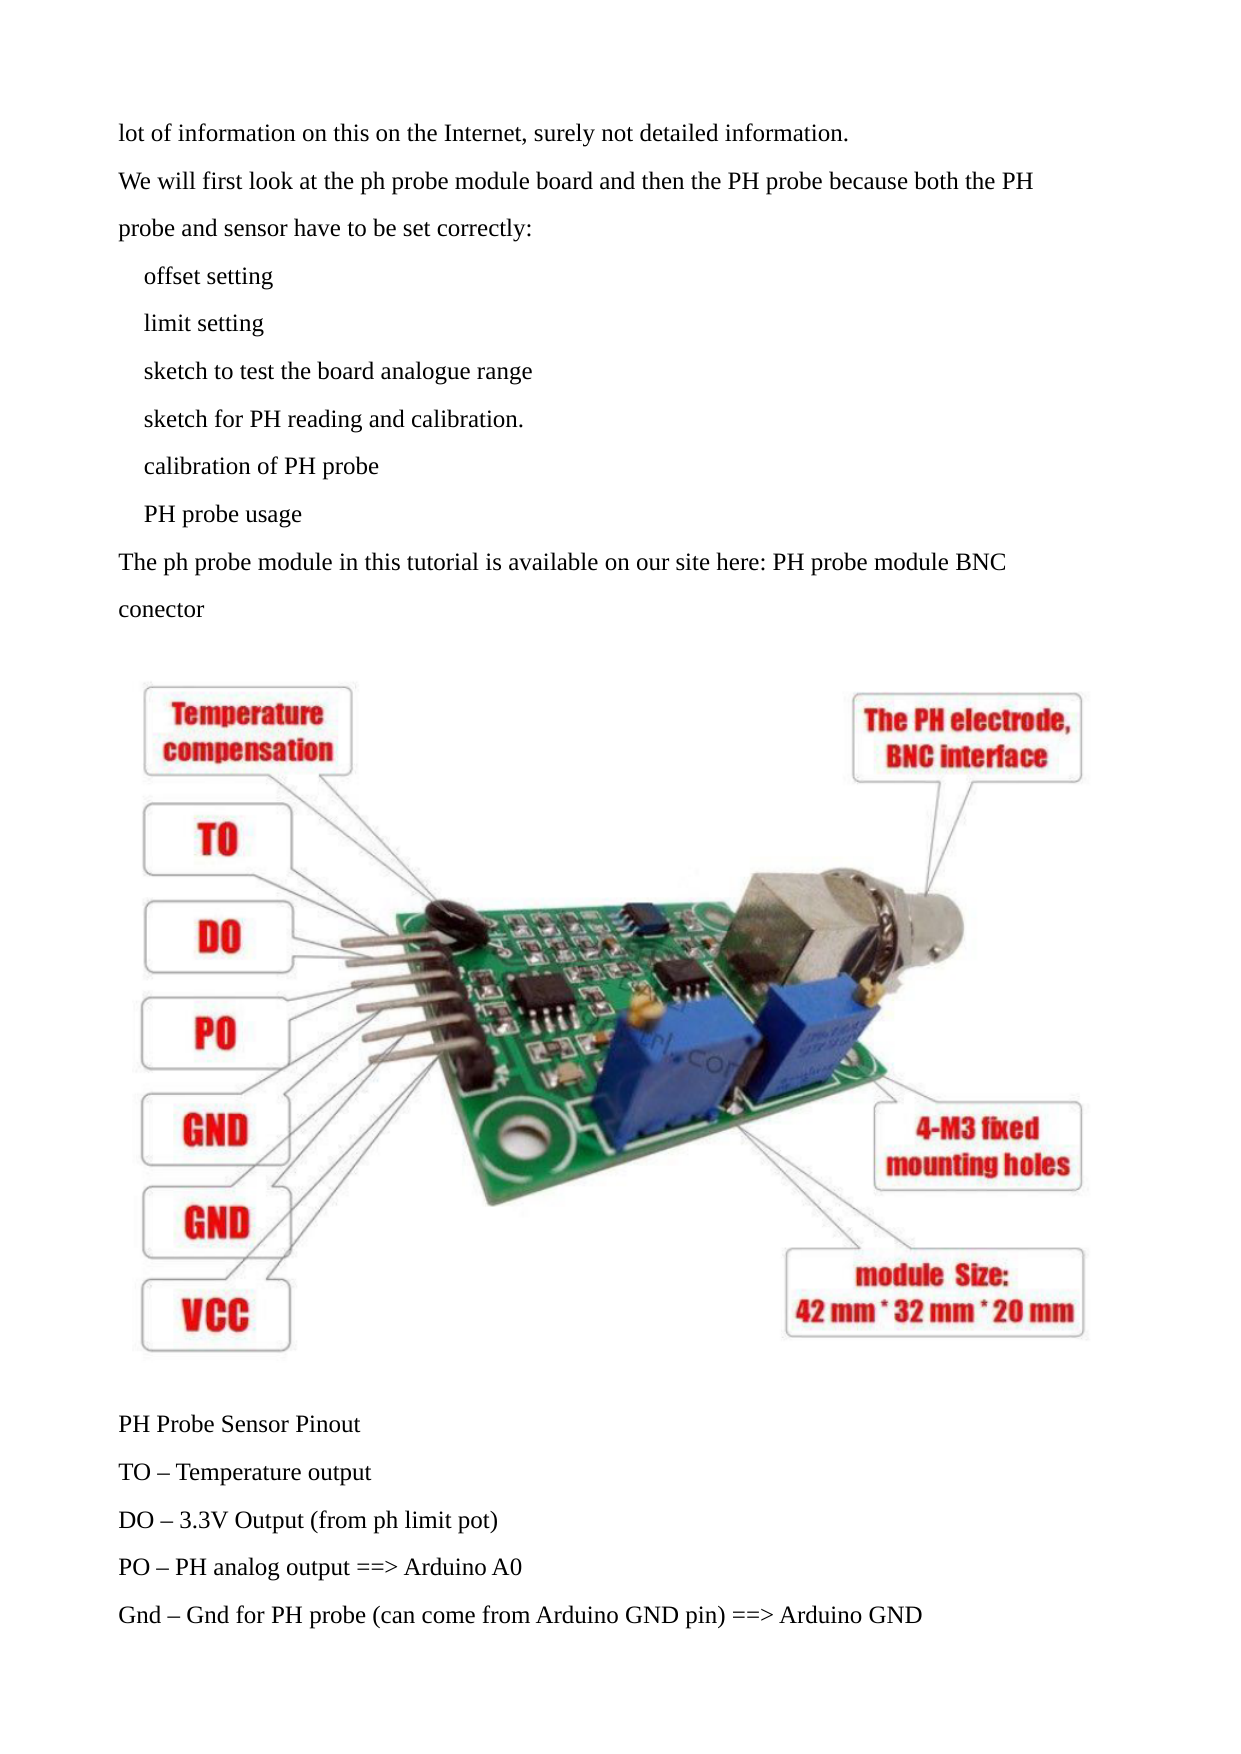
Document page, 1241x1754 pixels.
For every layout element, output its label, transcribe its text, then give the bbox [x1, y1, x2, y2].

text  sketch for PH reading and calibration. [118, 404, 1122, 432]
text The ph probe module in this tutorial is available on our site here: PH probe module BNC [118, 547, 1122, 575]
text  limit setting [118, 308, 1122, 337]
text  offset setting [118, 261, 1122, 290]
text  PH probe usage [118, 499, 1122, 528]
text  calibration of PH probe [118, 451, 1122, 480]
text  sketch to test the board analogue range [118, 356, 1122, 385]
text PO – PH analog output ==> Arduino A0 [118, 1552, 1122, 1581]
text We will first look at the ph probe module board and then the PH probe because both the PH [118, 166, 1122, 194]
text DO – 3.3V Output (from ph limit pot) [118, 1505, 1122, 1533]
text PH Probe Sensor Pinout [118, 1409, 1122, 1438]
text TO – Temperature output [118, 1457, 1122, 1486]
text conector [118, 594, 1122, 623]
picture [118, 641, 1123, 1391]
text probe and sensor have to be set correctly: [118, 213, 1122, 242]
text Gnd – Gnd for PH probe (can come from Arduino GND pin) ==> Arduino GND [118, 1600, 1122, 1629]
text lot of information on this on the Internet, surely not detailed information. [118, 118, 1122, 147]
